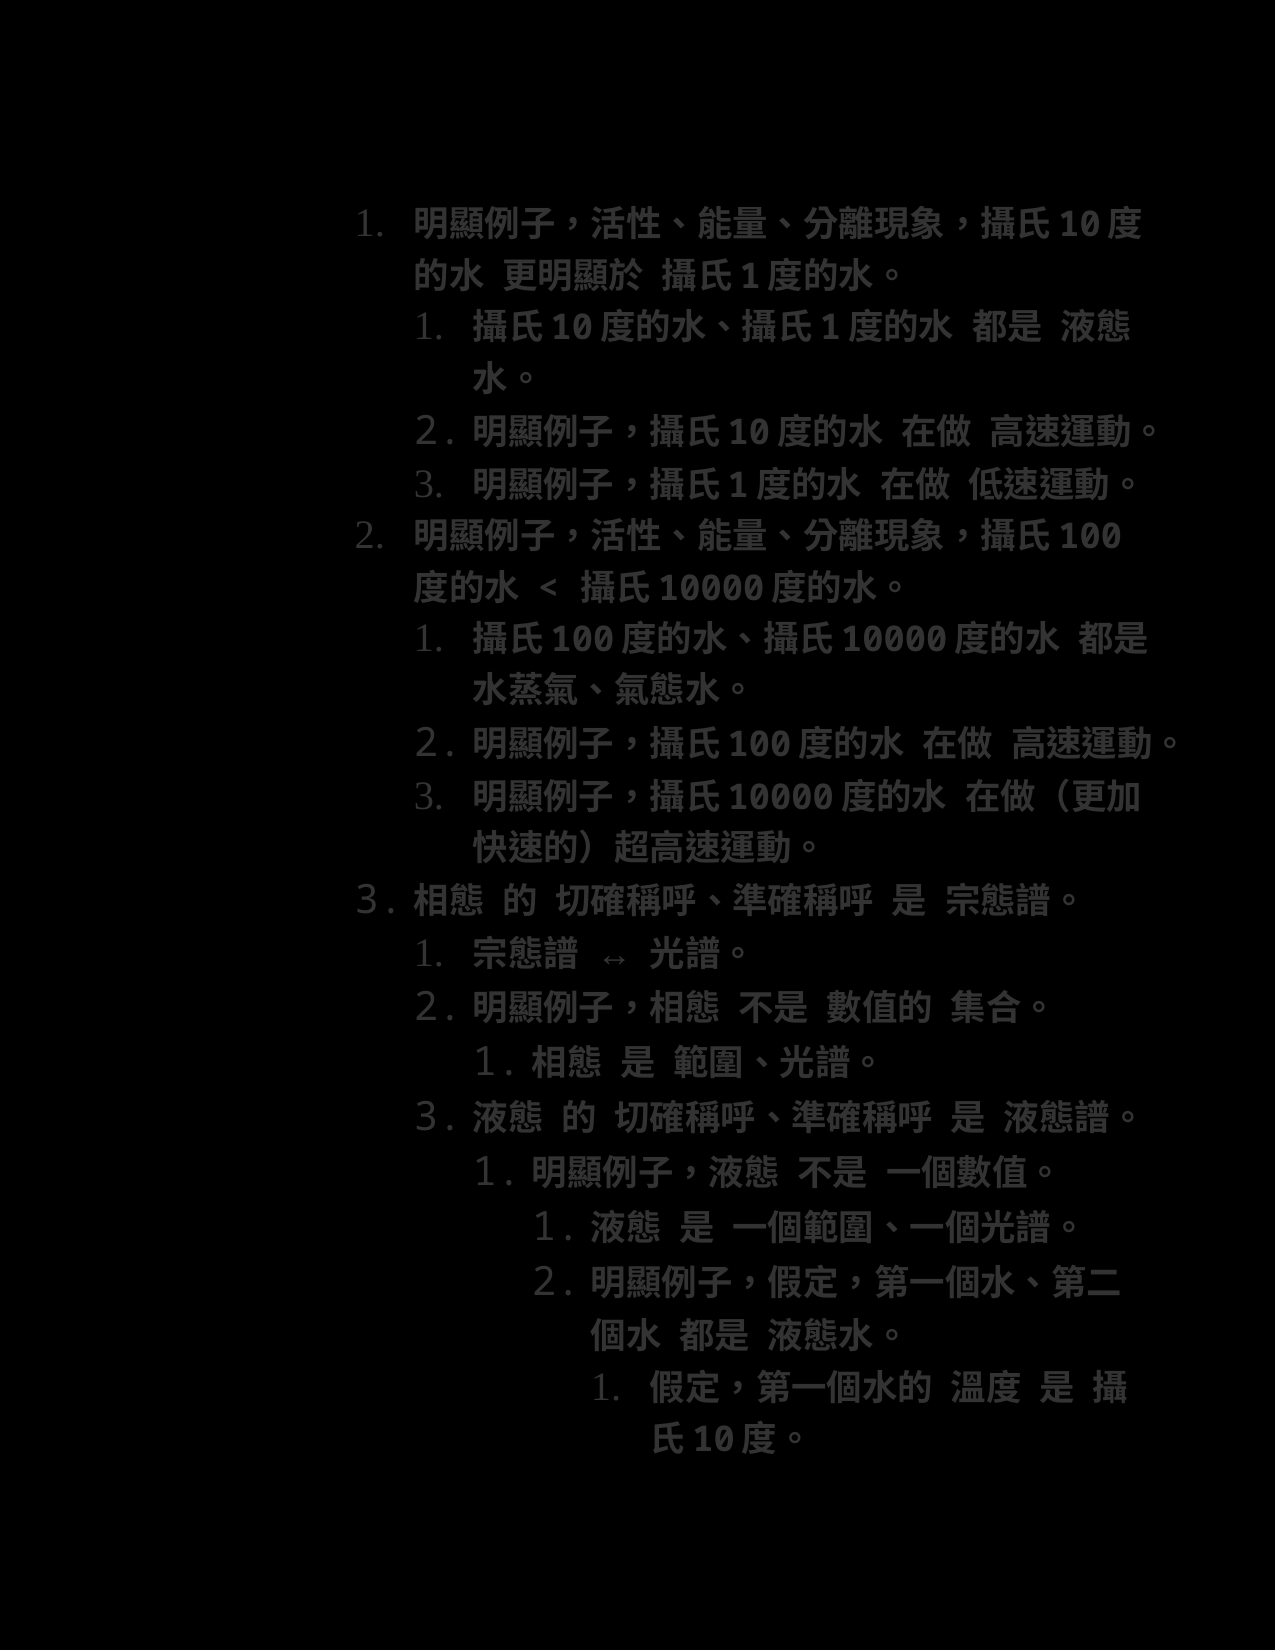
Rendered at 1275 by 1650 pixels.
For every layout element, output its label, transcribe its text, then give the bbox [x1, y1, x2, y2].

list 明顯例子，活性、能量、分離現象，攝氏10度的水 更明顯於 攝氏1度的水。 [354, 196, 1157, 298]
list 明顯例子，攝氏10度的水 在做 高速運動。 [413, 401, 1157, 456]
list 液態 的 切確稱呼、準確稱呼 是 液態譜。 [413, 1087, 1157, 1142]
list 明顯例子，攝氏1度的水 在做 低速運動。 [413, 456, 1157, 508]
list 假定，第一個水的 溫度 是 攝氏10度。 [591, 1359, 1157, 1461]
list 攝氏10度的水、攝氏1度的水 都是 液態水。 [413, 298, 1157, 401]
list 明顯例子，攝氏100度的水 在做 高速運動。 [413, 713, 1157, 768]
list 相態 是 範圍、光譜。 [472, 1032, 1157, 1087]
list 明顯例子，活性、能量、分離現象，攝氏100度的水 < 攝氏10000度的水。 [354, 508, 1157, 610]
list 攝氏100度的水、攝氏10000度的水 都是 水蒸氣、氣態水。 [413, 610, 1157, 713]
list 相態 的 切確稱呼、準確稱呼 是 宗態譜。 [354, 871, 1157, 926]
list 液態 是 一個範圍、一個光譜。 [532, 1197, 1157, 1252]
list 明顯例子，相態 不是 數值的 集合。 [413, 977, 1157, 1032]
list 明顯例子，液態 不是 一個數值。 [472, 1142, 1157, 1197]
list 明顯例子，假定，第一個水、第二個水 都是 液態水。 [532, 1252, 1157, 1359]
list 明顯例子，攝氏10000度的水 在做（更加快速的）超高速運動。 [413, 768, 1157, 871]
list 宗態譜 ↔ 光譜。 [413, 926, 1157, 977]
